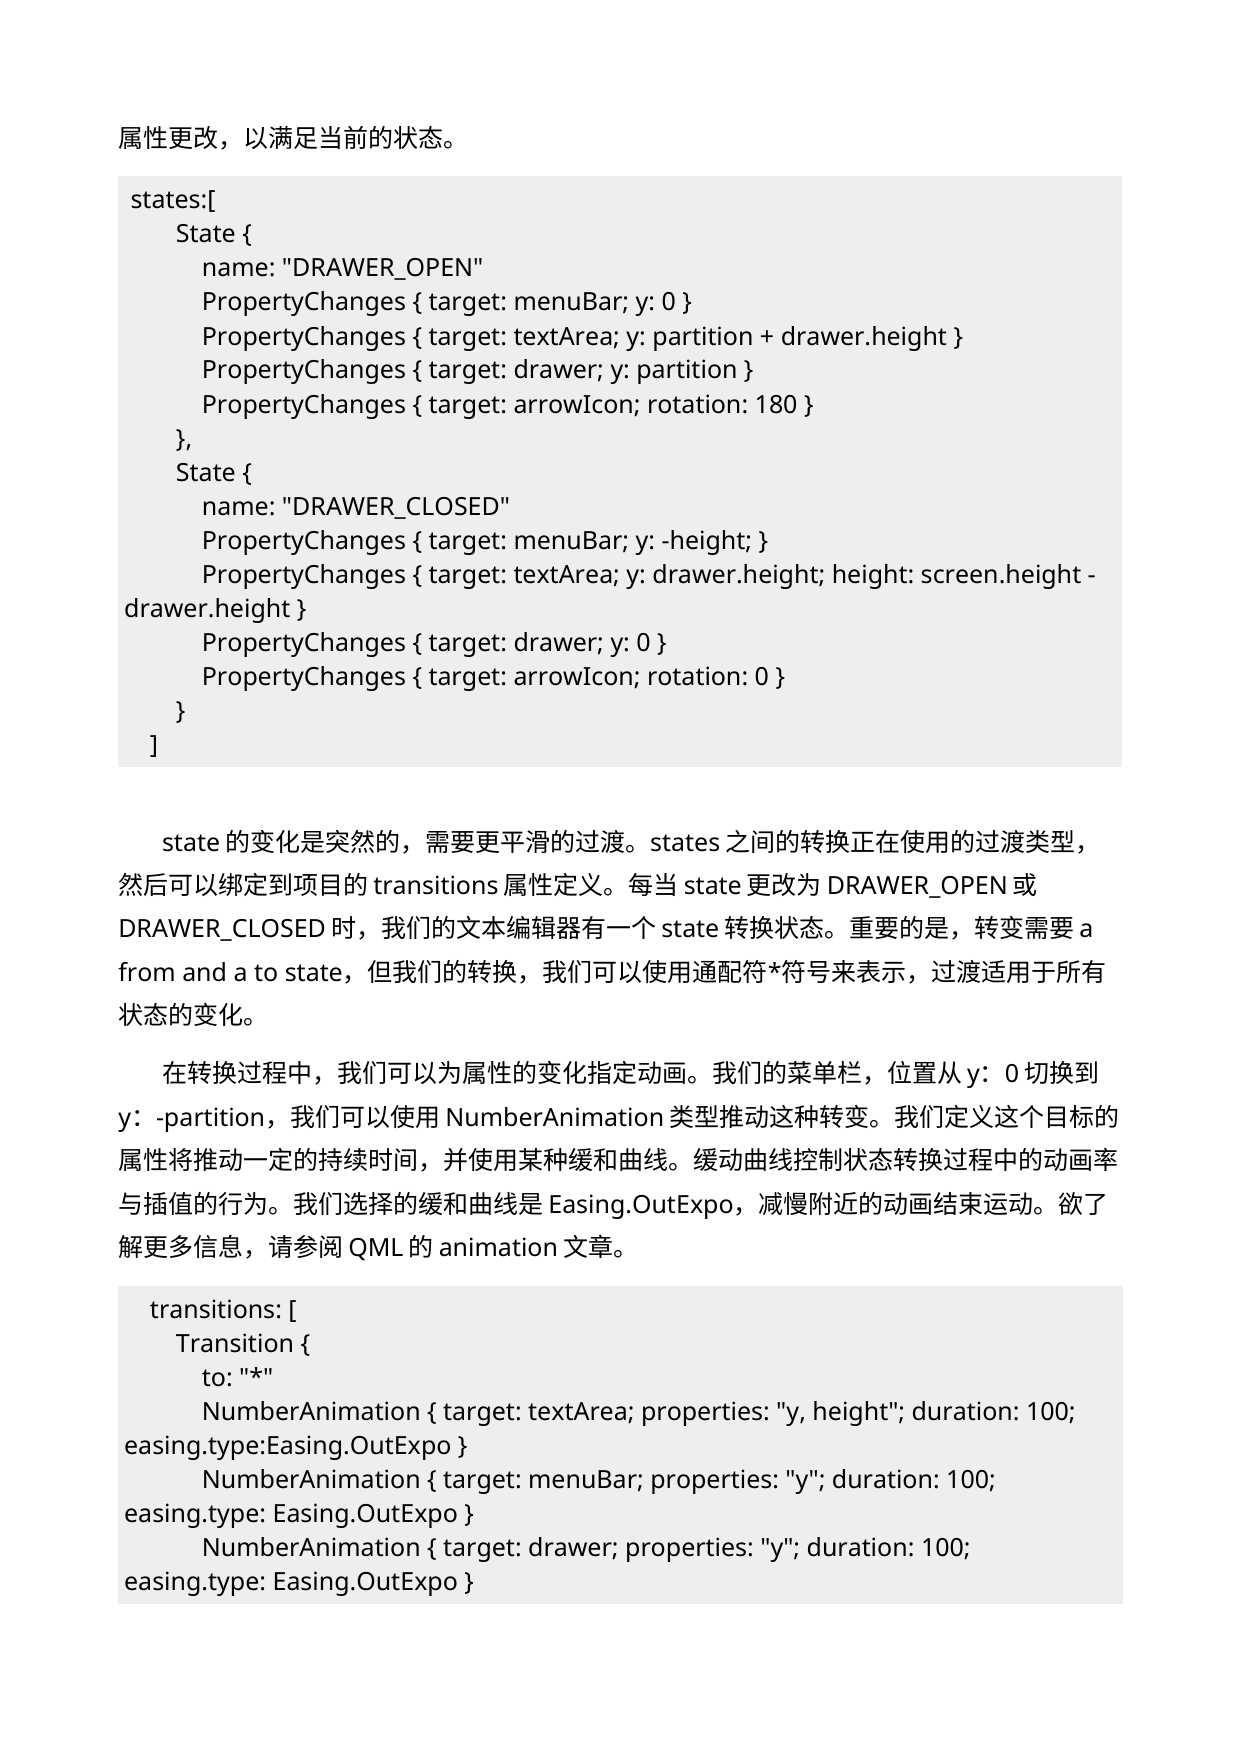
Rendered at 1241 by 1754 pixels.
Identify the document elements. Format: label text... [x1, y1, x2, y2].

table_header transitions: [ Transition { to: "*" NumberAnimation { target: textArea; properties: "y, height"; duration: 100; easing.type:Easing.OutExpo } NumberAnimation { target: menuBar; properties: "y"; duration: 100; easing.type: Easing.OutExpo } NumberAnimation { target: drawer; properties: "y"; duration: 100; easing.type: Easing.OutExpo } [118, 1286, 1123, 1604]
text 属性更改，以满足当前的状态。 [118, 118, 1122, 154]
text state的变化是突然的，需要更平滑的过渡。states之间的转换正在使用的过渡类型，然后可以绑定到项目的transitions属性定义。每当state更改为DRAWER_OPEN或DRAWER_CLOSED时，我们的文本编辑器有一个state转换状态。重要的是，转变需要a from and a to state，但我们的转换，我们可以使用通配符*符号来表示，过渡适用于所有状态的变化。 [118, 822, 1122, 1032]
table_header states:[ State { name: "DRAWER_OPEN" PropertyChanges { target: menuBar; y: 0 } PropertyChanges { target: textArea; y: partition + drawer.height } PropertyChanges { target: drawer; y: partition } PropertyChanges { target: arrowIcon; rotation: 180 } }, State { name: "DRAWER_CLOSED" PropertyChanges { target: menuBar; y: -height; } PropertyChanges { target: textArea; y: drawer.height; height: screen.height - drawer.height } PropertyChanges { target: drawer; y: 0 } PropertyChanges { target: arrowIcon; rotation: 0 } } ] [118, 176, 1122, 767]
text 在转换过程中，我们可以为属性的变化指定动画。我们的菜单栏，位置从y：0切换到y：-partition，我们可以使用NumberAnimation类型推动这种转变。我们定义这个目标的属性将推动一定的持续时间，并使用某种缓和曲线。缓动曲线控制状态转换过程中的动画率与插值的行为。我们选择的缓和曲线是Easing.OutExpo，减慢附近的动画结束运动。欲了解更多信息，请参阅QML的animation文章。 [118, 1054, 1122, 1264]
